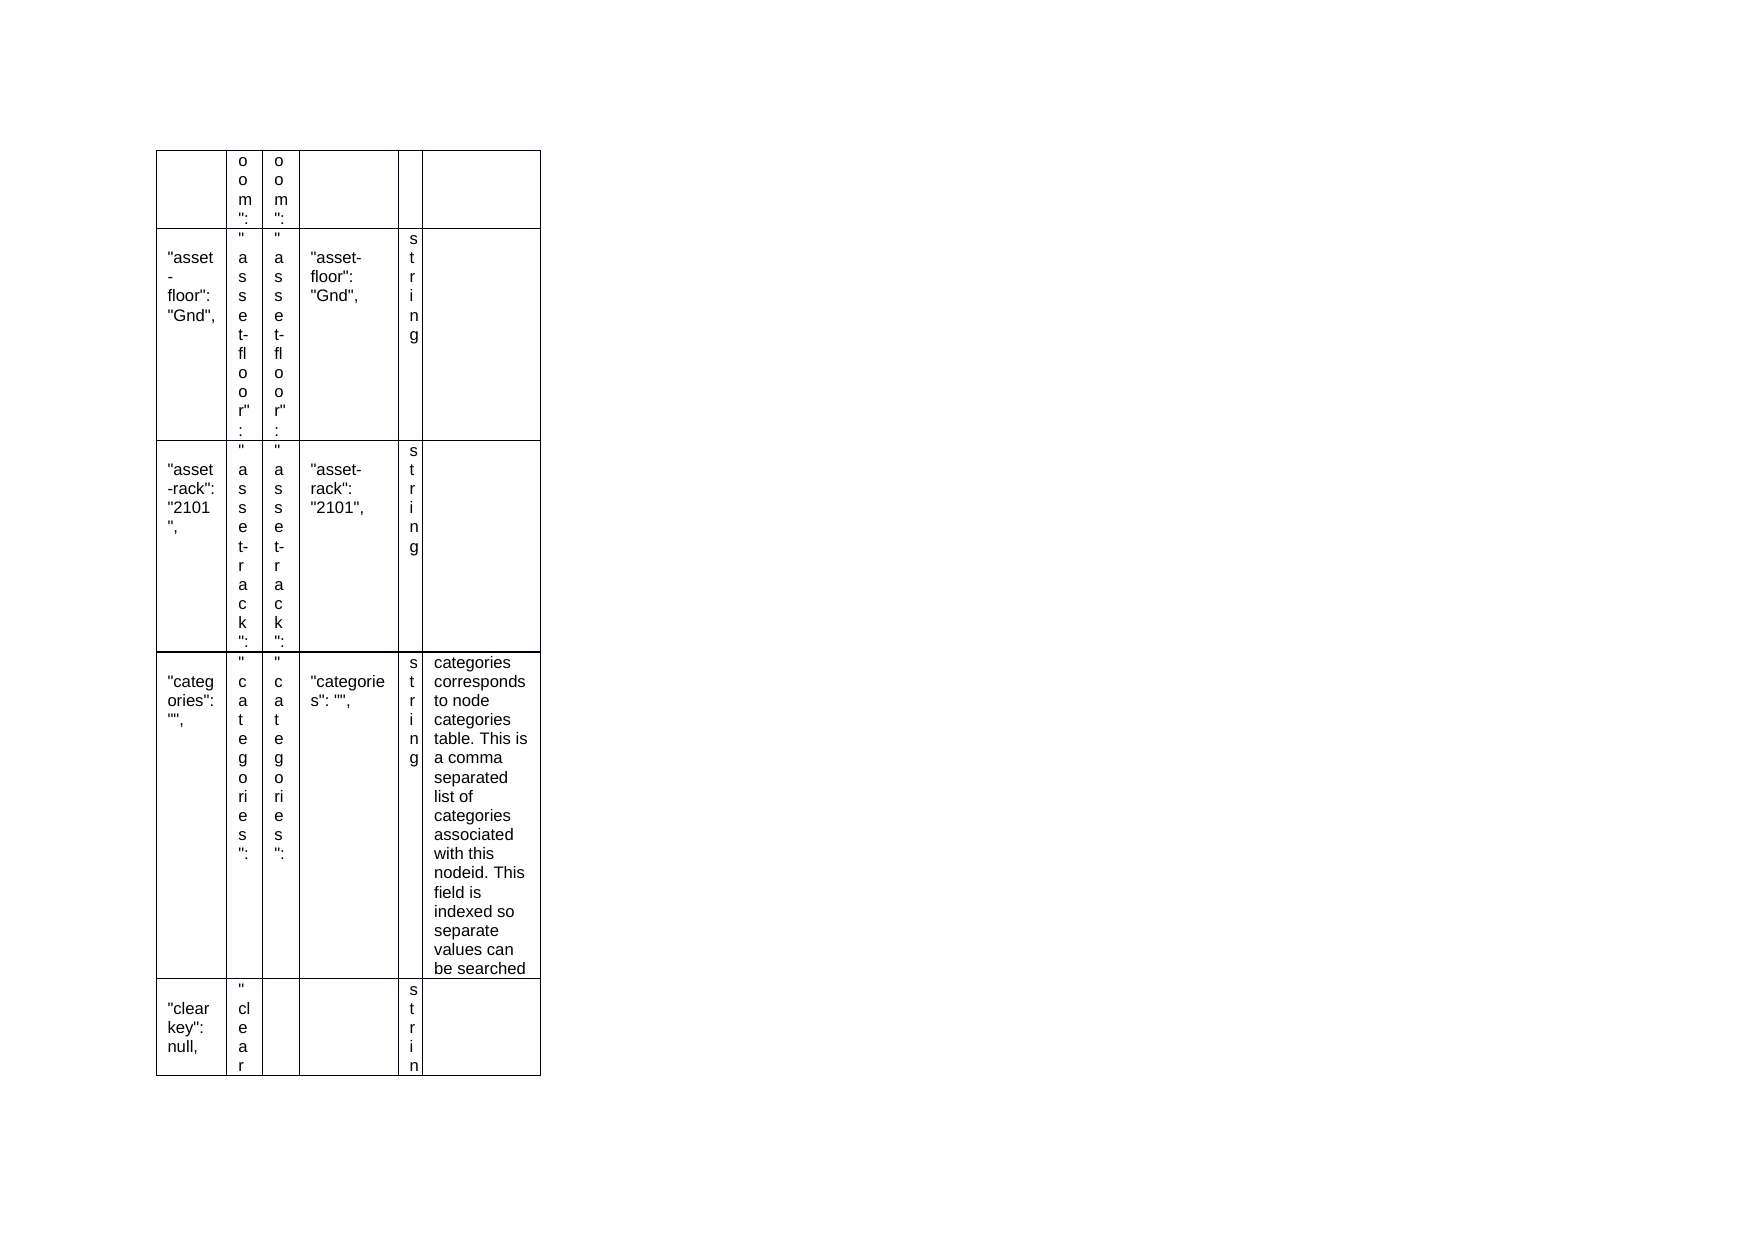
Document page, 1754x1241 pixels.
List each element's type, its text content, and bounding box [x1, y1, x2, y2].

table_cell string [399, 441, 422, 651]
table_cell [423, 229, 540, 439]
table_cell "clearkey": null, [157, 979, 226, 1075]
table_cell [157, 151, 226, 228]
table_cell "asset-rack": [227, 441, 262, 651]
table_cell categories corresponds to node categories table. This is a comma separated list of categories associated with this nodeid. This field is indexed so separate values can be searched [423, 653, 540, 978]
table_cell [300, 979, 398, 1075]
table_cell "asset-floor": "Gnd", [300, 229, 398, 439]
table_cell "asset-rack": "2101", [300, 441, 398, 651]
table_cell [423, 151, 540, 228]
table_cell [423, 979, 540, 1075]
table_cell string [399, 229, 422, 439]
table_cell [300, 151, 398, 228]
table_cell [263, 979, 299, 1075]
table_cell "asset-rack": [263, 441, 299, 651]
table_cell [423, 441, 540, 651]
table_cell "asset-rack": "2101", [157, 441, 226, 651]
table_cell strin [399, 979, 422, 1075]
table_cell string [399, 653, 422, 978]
table_cell "categories": "", [300, 653, 398, 978]
table_cell "categories": "", [157, 653, 226, 978]
table_cell "clear [227, 979, 262, 1075]
table_cell [399, 151, 422, 228]
table_cell "categories": [227, 653, 262, 978]
table_cell "asset-floor": [263, 229, 299, 439]
table_cell "asset-floor": "Gnd", [157, 229, 226, 439]
table_cell oom": [263, 151, 299, 228]
table_cell "asset-floor": [227, 229, 262, 439]
table_cell "categories": [263, 653, 299, 978]
table_cell oom": [227, 151, 262, 228]
